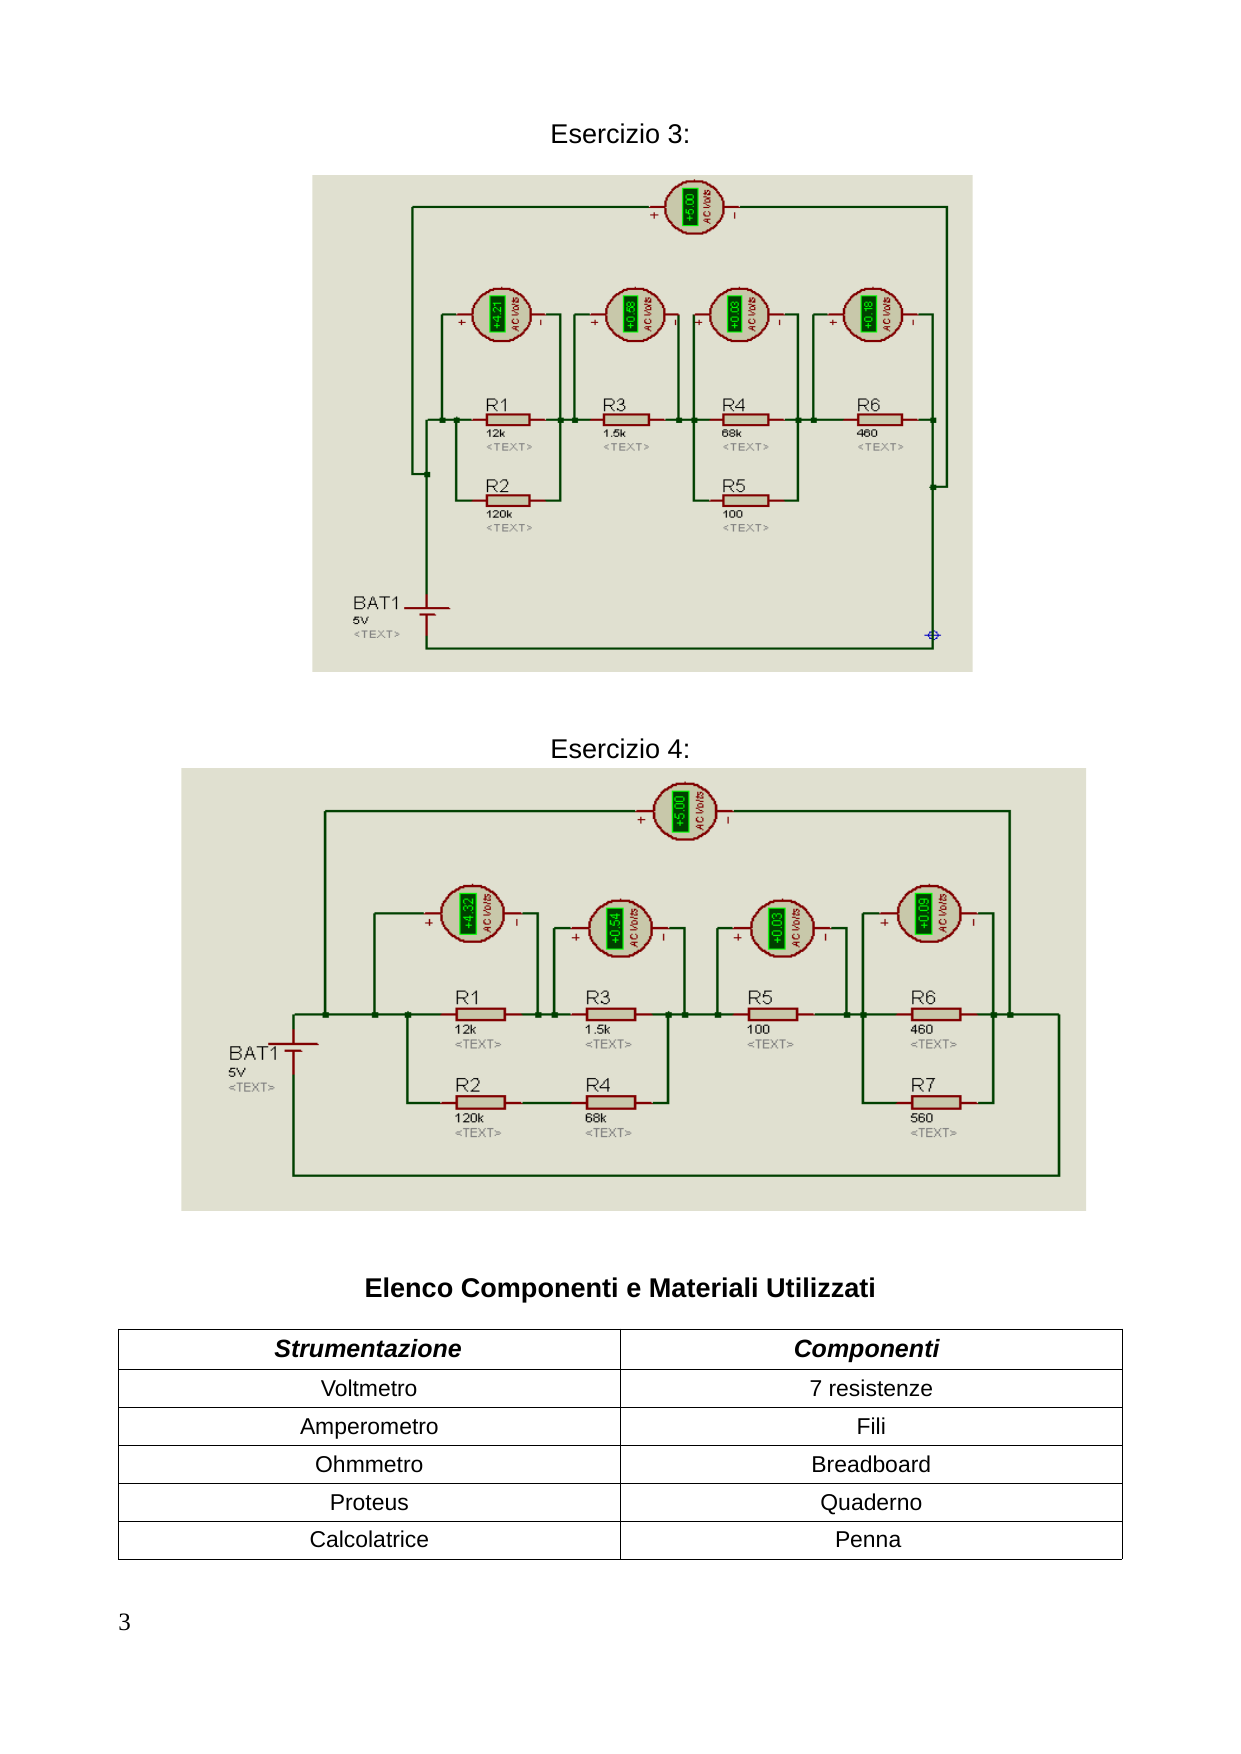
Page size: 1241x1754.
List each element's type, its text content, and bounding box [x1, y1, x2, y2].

text Elenco Componenti e Materiali Utilizzati [118, 1272, 1122, 1303]
picture [312, 175, 973, 672]
table_header Componenti [621, 1330, 1122, 1369]
table_cell Amperometro [119, 1408, 620, 1445]
table_cell Penna [621, 1522, 1122, 1558]
table_cell Ohmmetro [119, 1446, 620, 1483]
table_cell Voltmetro [119, 1370, 620, 1407]
picture [181, 768, 1087, 1211]
table_cell 7 resistenze [621, 1370, 1122, 1407]
table_cell Fili [621, 1408, 1122, 1445]
text Esercizio 4: [118, 733, 1122, 764]
text Esercizio 3: [118, 118, 1122, 149]
table_cell Breadboard [621, 1446, 1122, 1483]
table_cell Calcolatrice [119, 1522, 620, 1558]
table_cell Quaderno [621, 1484, 1122, 1521]
table_cell Proteus [119, 1484, 620, 1521]
table_header Strumentazione [119, 1330, 620, 1369]
